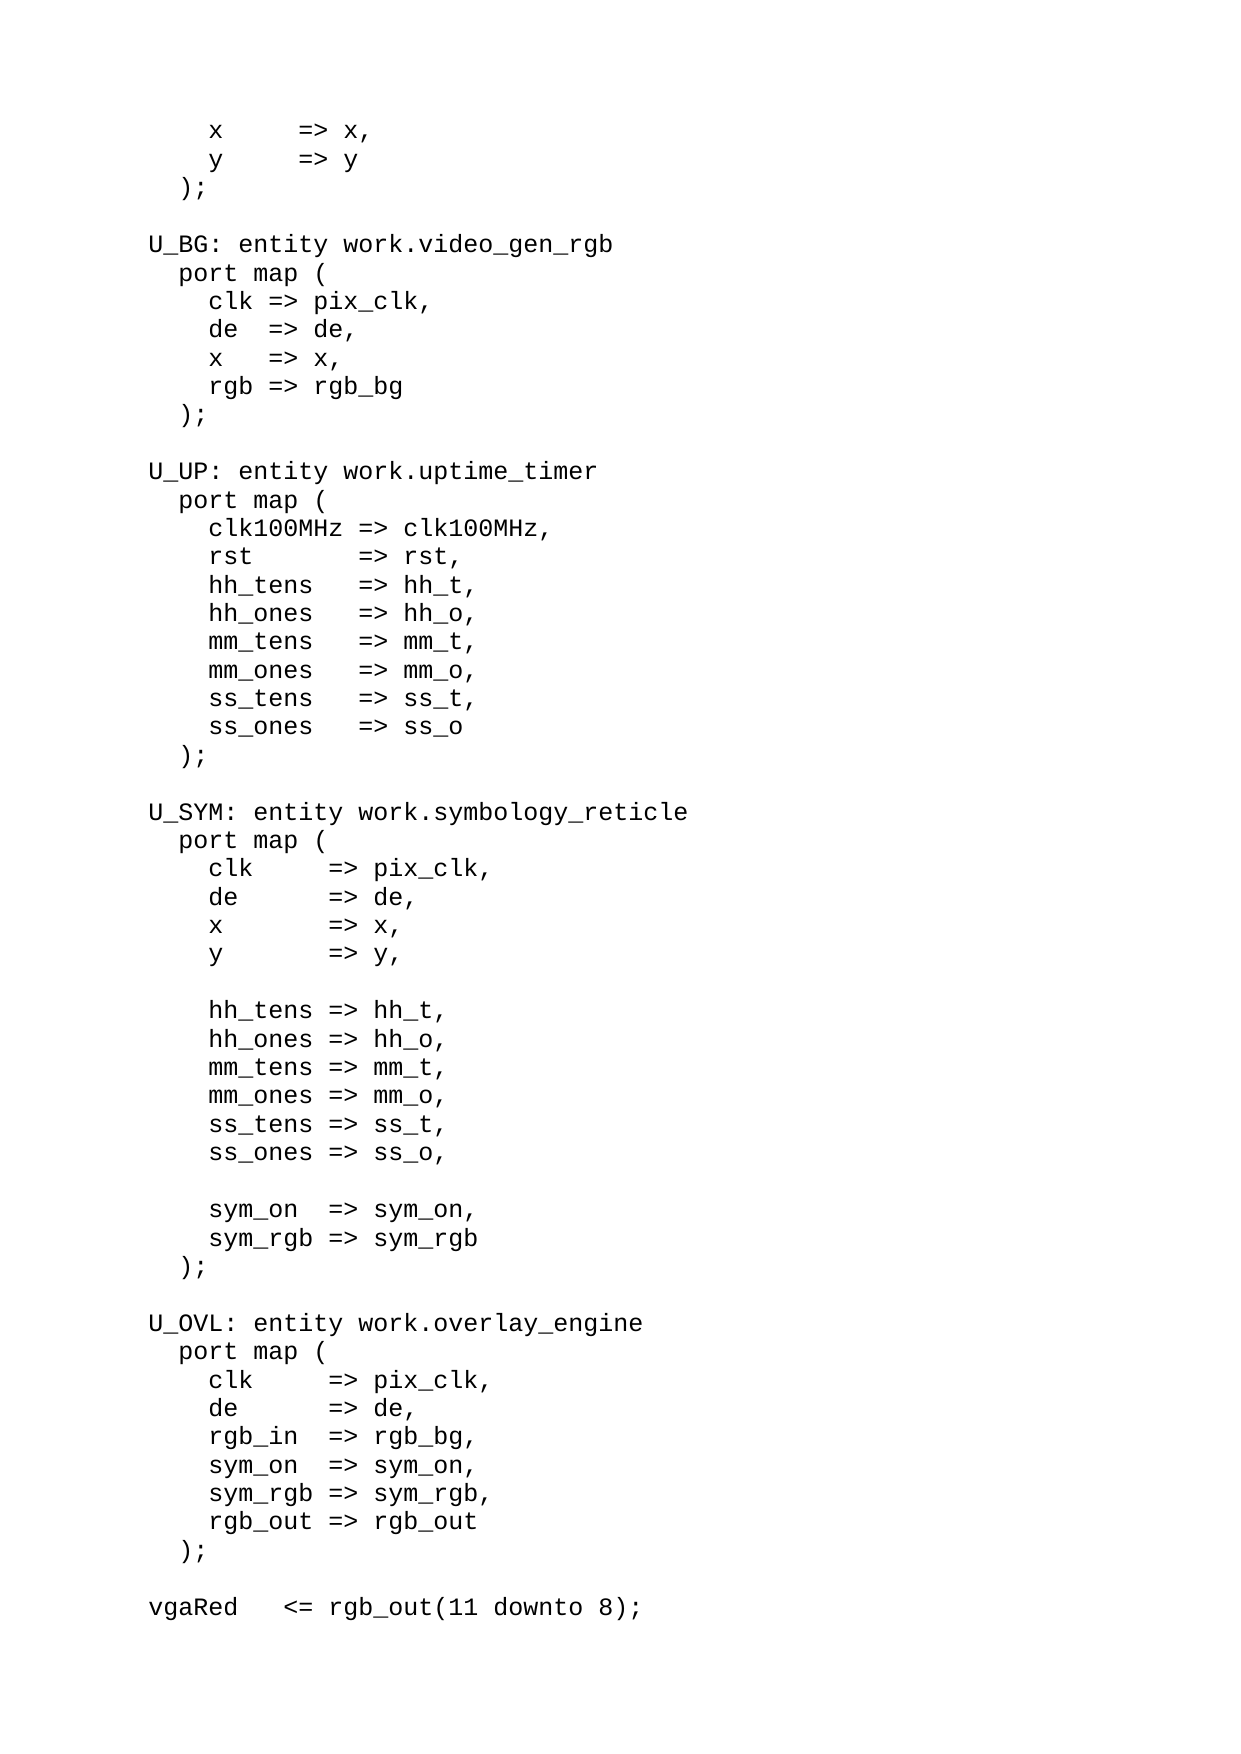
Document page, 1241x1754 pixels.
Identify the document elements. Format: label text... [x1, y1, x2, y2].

text x => x, [118, 345, 1122, 373]
text rgb_in => rgb_bg, [118, 1424, 1122, 1452]
text hh_ones => hh_o, [118, 601, 1122, 629]
text ss_ones => ss_o, [118, 1140, 1122, 1168]
text port map ( [118, 260, 1122, 288]
text U_UP: entity work.uptime_timer [118, 459, 1122, 487]
text rgb => rgb_bg [118, 373, 1122, 402]
text U_SYM: entity work.symbology_reticle [118, 799, 1122, 828]
text ); [118, 1253, 1122, 1282]
text sym_rgb => sym_rgb, [118, 1481, 1122, 1509]
text hh_tens => hh_t, [118, 998, 1122, 1026]
text hh_ones => hh_o, [118, 1026, 1122, 1055]
text x => x, [118, 118, 1122, 146]
text ss_tens => ss_t, [118, 1111, 1122, 1140]
text de => de, [118, 884, 1122, 913]
text clk => pix_clk, [118, 288, 1122, 317]
text sym_on => sym_on, [118, 1197, 1122, 1225]
text mm_ones => mm_o, [118, 1083, 1122, 1111]
text vgaRed <= rgb_out(11 downto 8); [118, 1594, 1122, 1623]
text y => y, [118, 941, 1122, 969]
text ); [118, 402, 1122, 430]
text de => de, [118, 1396, 1122, 1424]
text clk100MHz => clk100MHz, [118, 516, 1122, 544]
text ss_tens => ss_t, [118, 686, 1122, 714]
text port map ( [118, 1339, 1122, 1367]
text clk => pix_clk, [118, 1367, 1122, 1396]
text mm_tens => mm_t, [118, 1055, 1122, 1083]
text de => de, [118, 317, 1122, 345]
text x => x, [118, 913, 1122, 941]
text port map ( [118, 487, 1122, 516]
text mm_ones => mm_o, [118, 657, 1122, 686]
text sym_on => sym_on, [118, 1452, 1122, 1481]
text ss_ones => ss_o [118, 714, 1122, 742]
text y => y [118, 146, 1122, 175]
text clk => pix_clk, [118, 856, 1122, 884]
text mm_tens => mm_t, [118, 629, 1122, 657]
text ); [118, 742, 1122, 771]
text port map ( [118, 828, 1122, 856]
text sym_rgb => sym_rgb [118, 1225, 1122, 1253]
text ); [118, 1537, 1122, 1566]
text hh_tens => hh_t, [118, 572, 1122, 601]
text U_BG: entity work.video_gen_rgb [118, 232, 1122, 260]
text U_OVL: entity work.overlay_engine [118, 1311, 1122, 1339]
text ); [118, 175, 1122, 203]
text rgb_out => rgb_out [118, 1509, 1122, 1537]
text rst => rst, [118, 544, 1122, 572]
